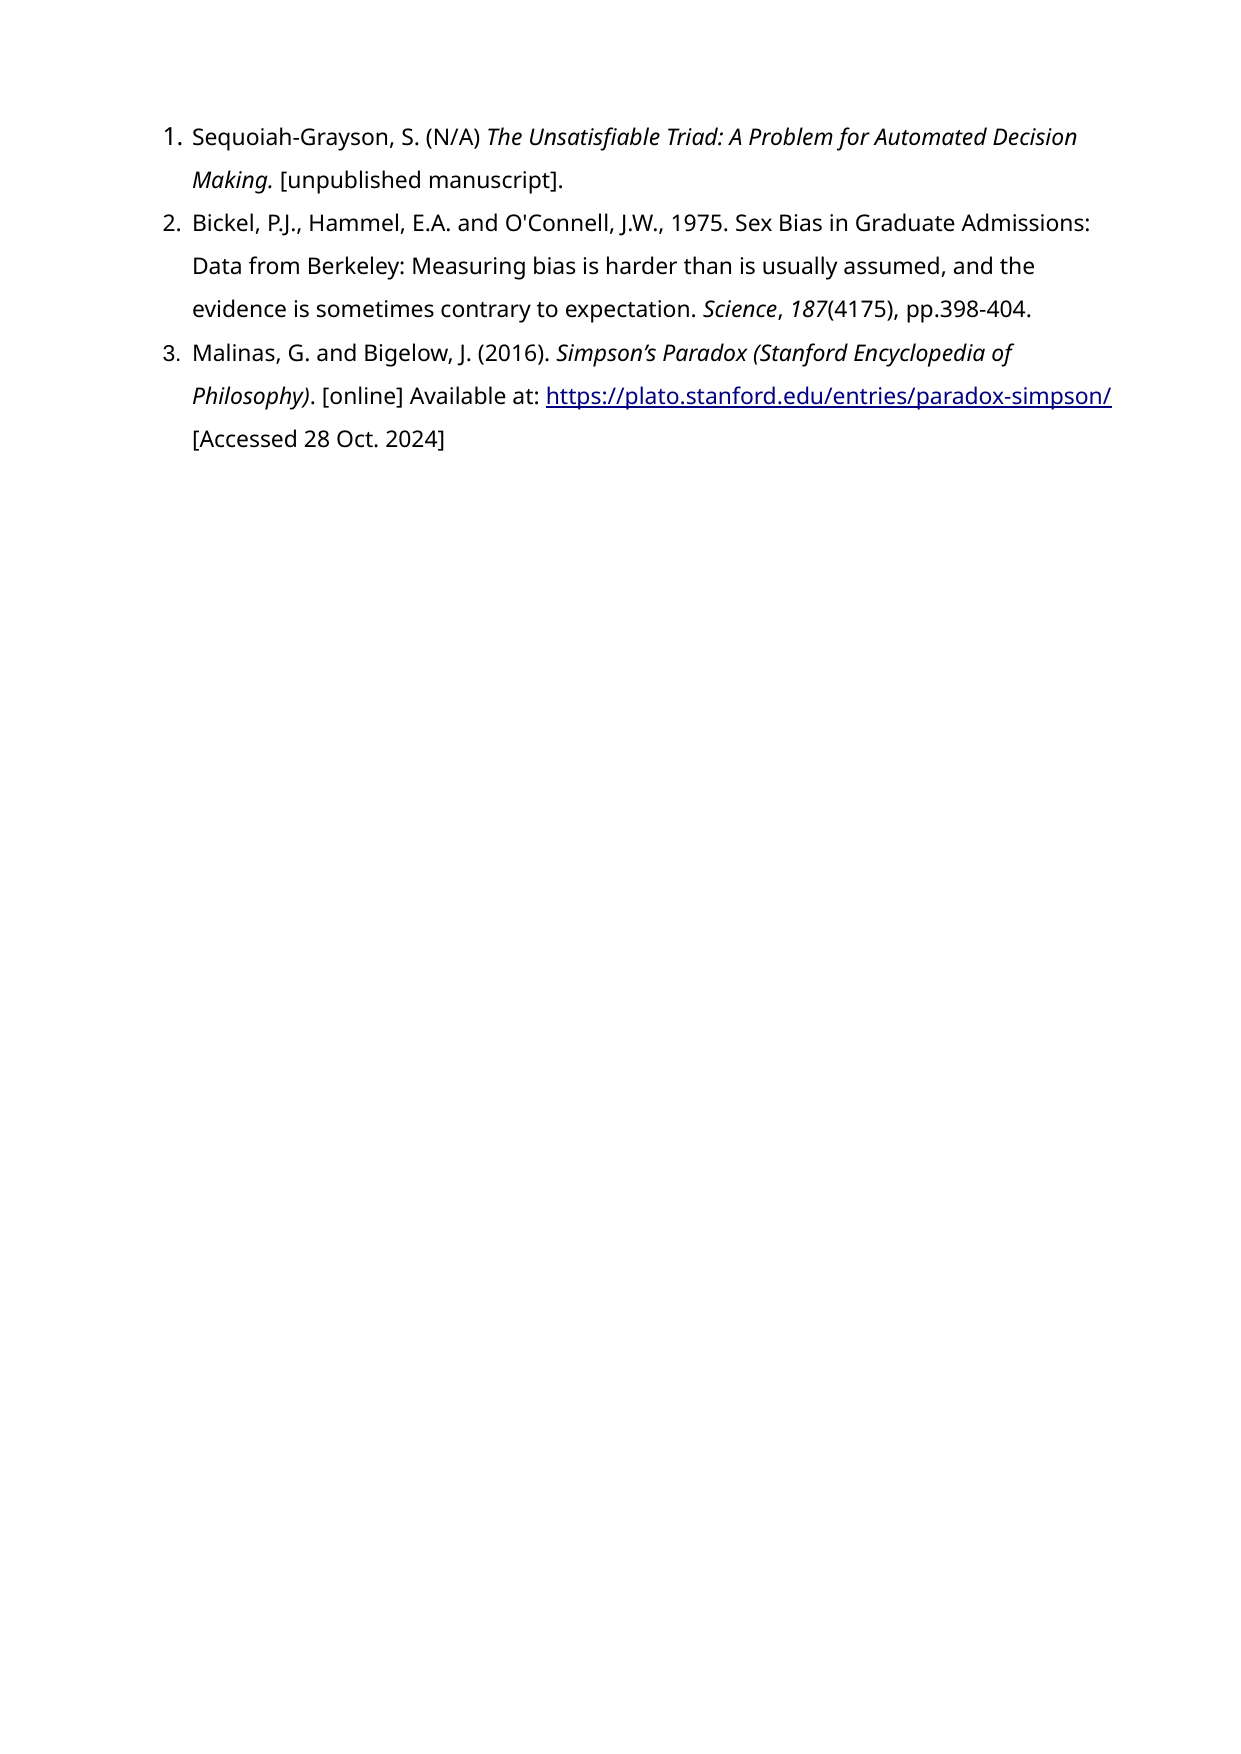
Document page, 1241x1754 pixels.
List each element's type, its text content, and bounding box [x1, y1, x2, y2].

list Sequoiah-Grayson, S. (N/A) The Unsatisfiable Triad: A Problem for Automated Decision Making. [unpublished manuscript]. [162, 118, 1122, 195]
list Bickel, P.J., Hammel, E.A. and O'Connell, J.W., 1975. Sex Bias in Graduate Admissions: Data from Berkeley: Measuring bias is harder than is usually assumed, and the evidence is sometimes contrary to expectation. Science, 187(4175), pp.398-404. [162, 207, 1122, 325]
list Malinas, G. and Bigelow, J. (2016). Simpson’s Paradox (Stanford Encyclopedia of Philosophy). [online] Available at: https://plato.stanford.edu/entries/paradox-simpson/ [Accessed 28 Oct. 2024] [162, 337, 1122, 454]
